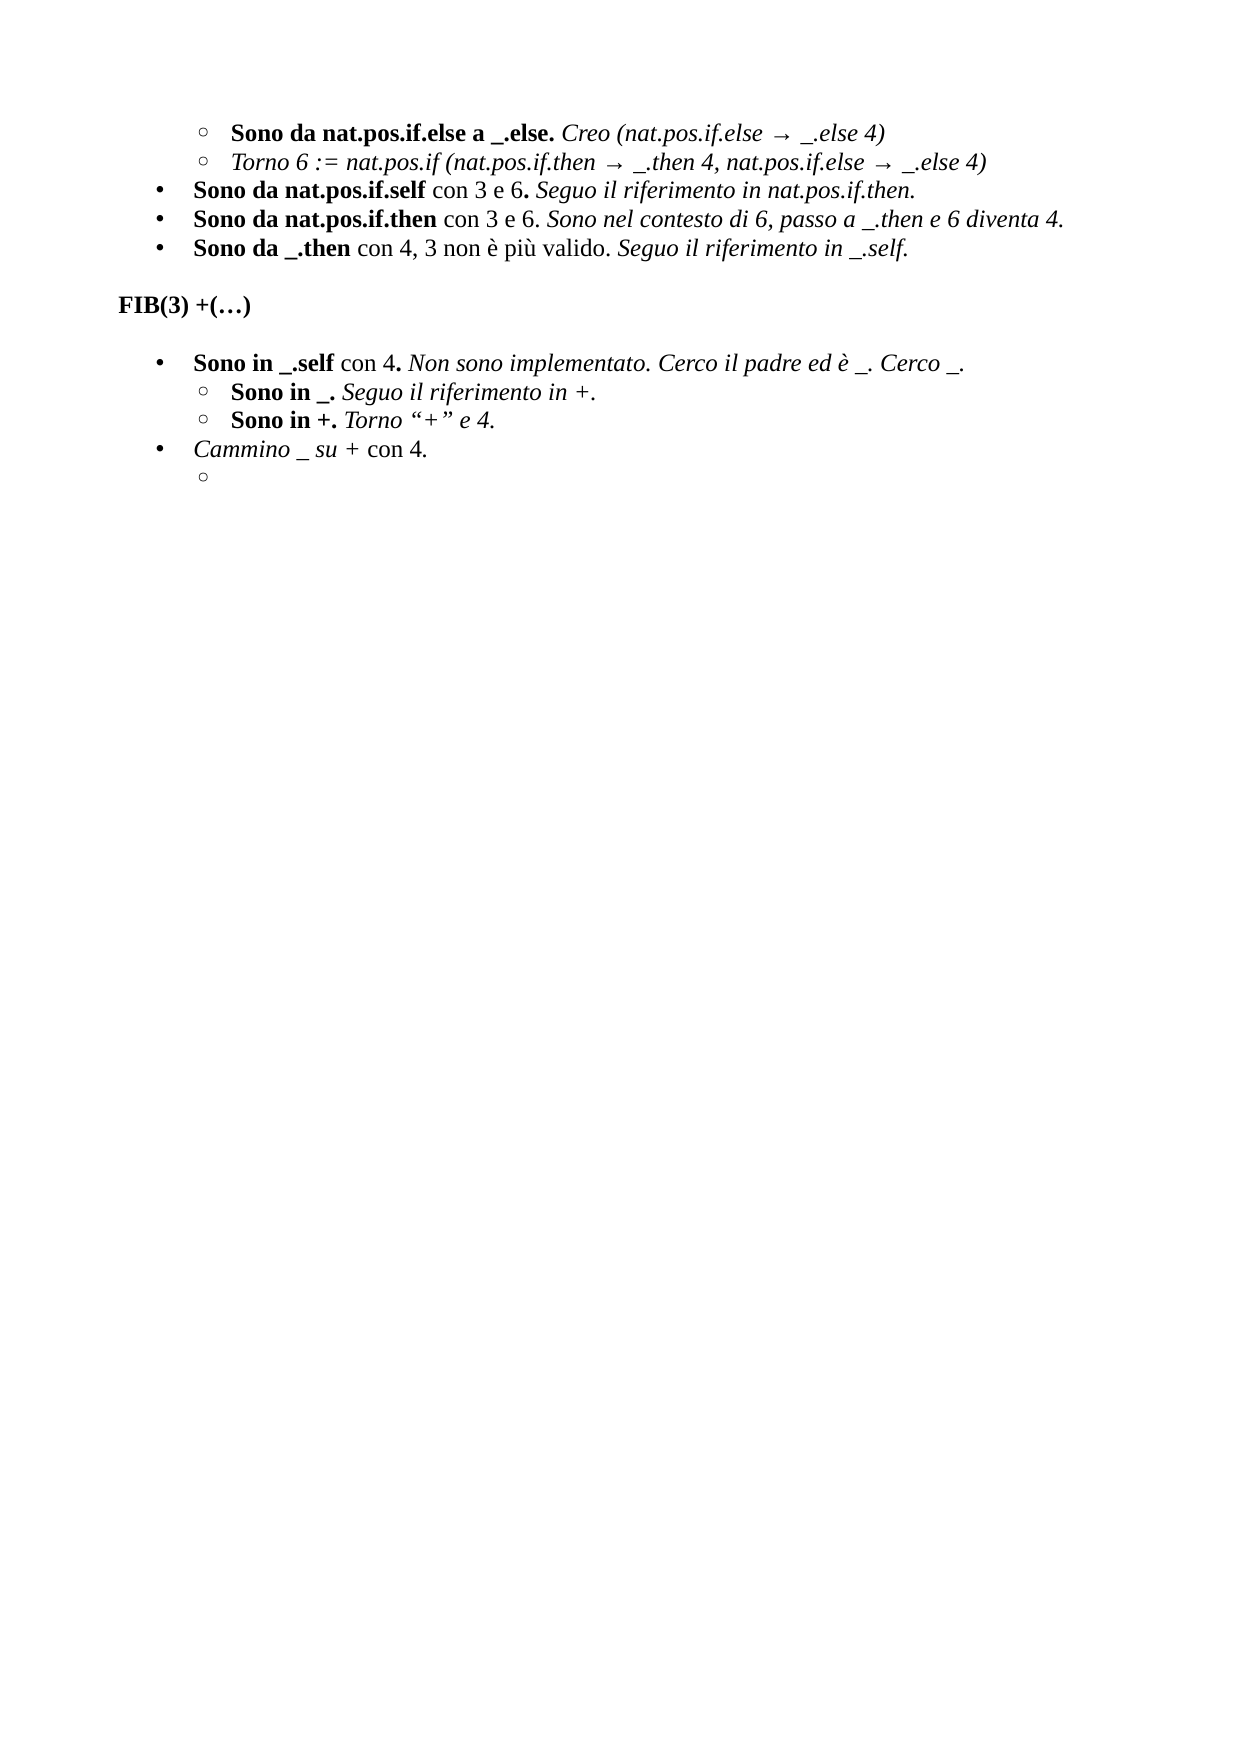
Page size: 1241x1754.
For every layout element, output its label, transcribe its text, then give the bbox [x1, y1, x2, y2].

text FIB(3) +(…) [118, 291, 1122, 319]
list Sono da _.then con 4, 3 non è più valido. Seguo il riferimento in _.self. [156, 233, 1122, 262]
list Sono in _. Seguo il riferimento in +. [193, 377, 1122, 406]
list Cammino _ su + con 4. [156, 434, 1122, 463]
list Sono da nat.pos.if.else a _.else. Creo (nat.pos.if.else → _.else 4) [193, 118, 1122, 147]
list Sono da nat.pos.if.then con 3 e 6. Sono nel contesto di 6, passo a _.then e 6 diventa 4. [156, 204, 1122, 233]
list Sono in _.self con 4. Non sono implementato. Cerco il padre ed è _. Cerco _. [156, 348, 1122, 377]
list Sono in +. Torno “+” e 4. [193, 406, 1122, 434]
list Sono da nat.pos.if.self con 3 e 6. Seguo il riferimento in nat.pos.if.then. [156, 176, 1122, 204]
list Torno 6 := nat.pos.if (nat.pos.if.then → _.then 4, nat.pos.if.else → _.else 4) [193, 147, 1122, 176]
